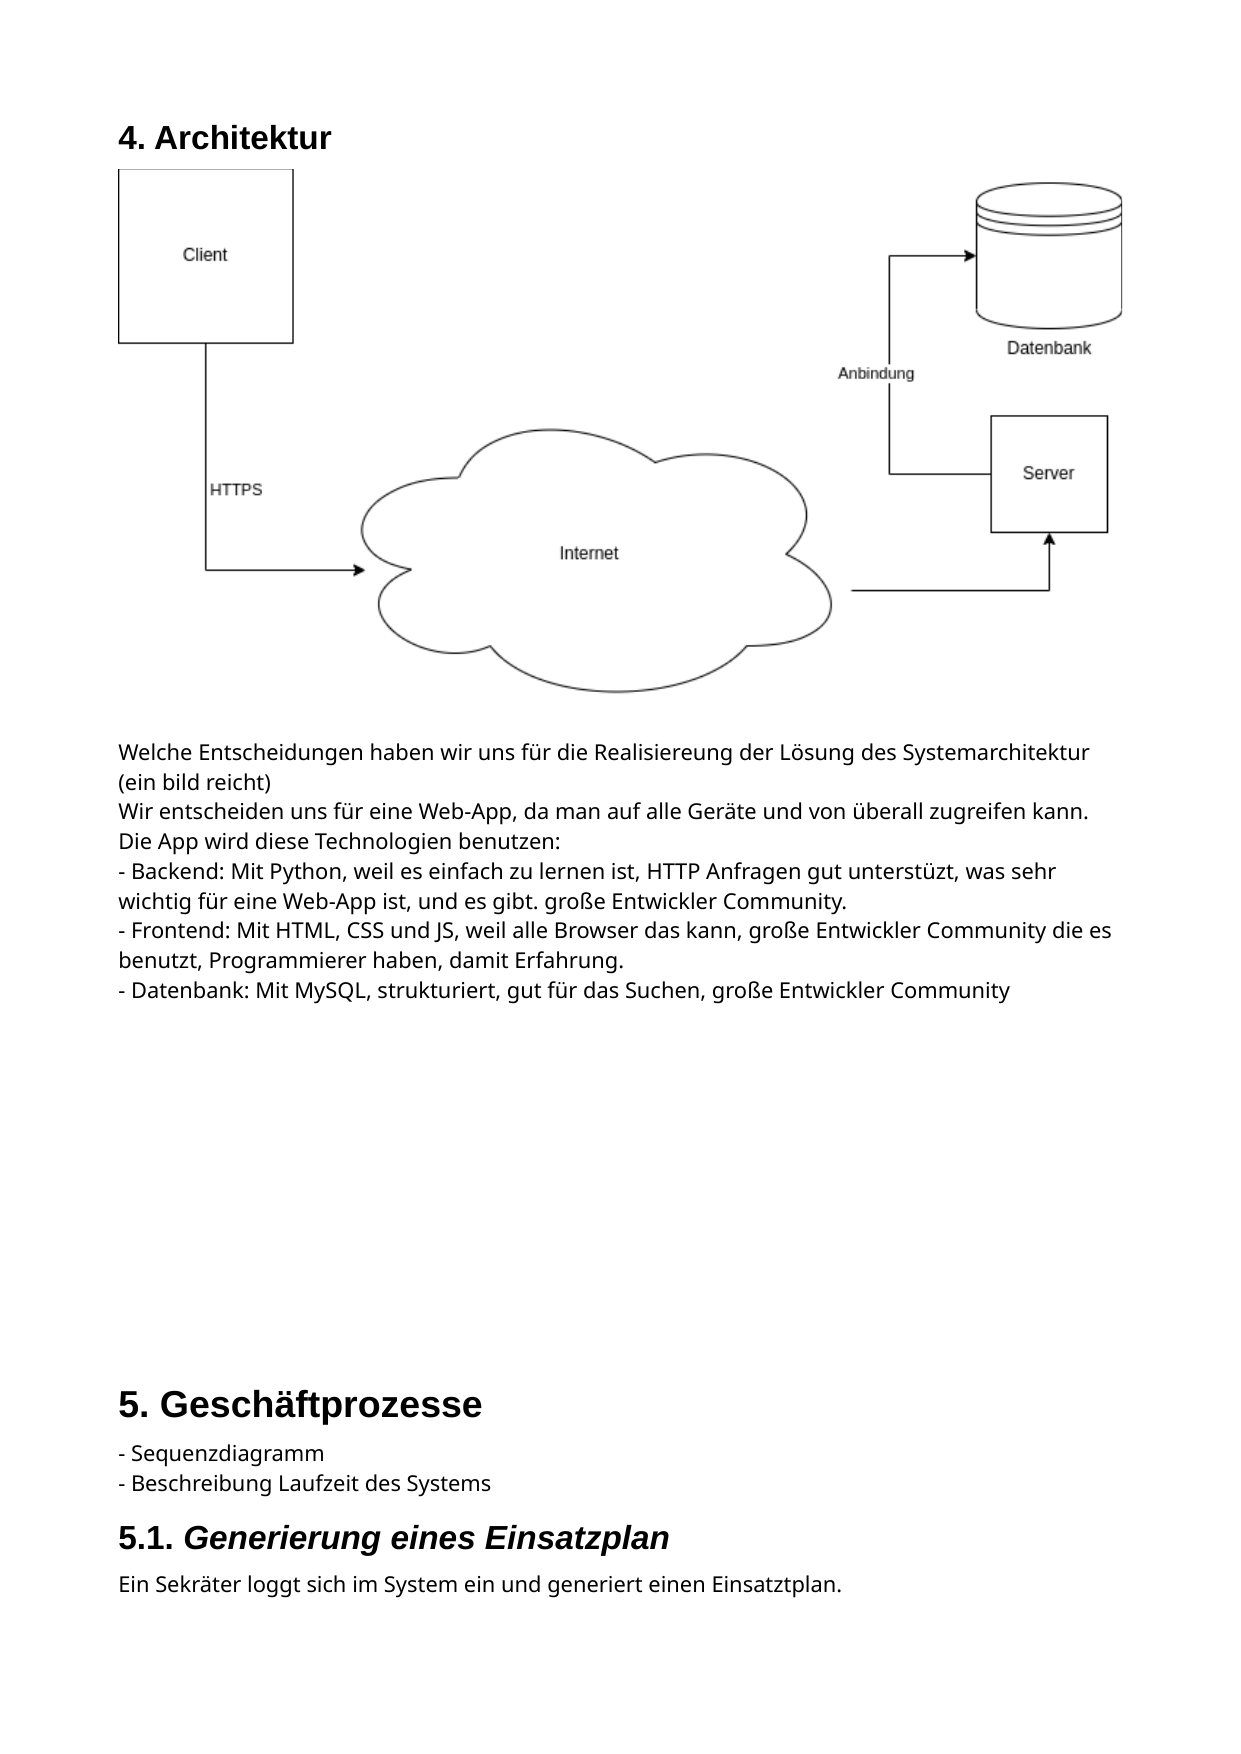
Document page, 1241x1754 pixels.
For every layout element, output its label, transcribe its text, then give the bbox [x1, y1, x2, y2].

text - Sequenzdiagramm [118, 1438, 1122, 1467]
subtitle 4. Architektur [118, 118, 1122, 157]
text - Beschreibung Laufzeit des Systems [118, 1467, 1122, 1497]
text - Backend: Mit Python, weil es einfach zu lernen ist, HTTP Anfragen gut unterstüzt, was sehr wichtig für eine Web-App ist, und es gibt. große Entwickler Community. [118, 856, 1122, 916]
text Die App wird diese Technologien benutzen: [118, 826, 1122, 856]
text Welche Entscheidungen haben wir uns für die Realisiereung der Lösung des Systemarchitektur [118, 737, 1122, 767]
subtitle 5. Geschäftprozesse [118, 1382, 1122, 1425]
picture [118, 169, 1123, 708]
text - Frontend: Mit HTML, CSS und JS, weil alle Browser das kann, große Entwickler Community die es benutzt, Programmierer haben, damit Erfahrung. [118, 916, 1122, 975]
text Wir entscheiden uns für eine Web-App, da man auf alle Geräte und von überall zugreifen kann. [118, 796, 1122, 826]
text (ein bild reicht) [118, 767, 1122, 796]
text - Datenbank: Mit MySQL, strukturiert, gut für das Suchen, große Entwickler Community [118, 975, 1122, 1005]
text Ein Sekräter loggt sich im System ein und generiert einen Einsatztplan. [118, 1569, 1122, 1599]
subtitle 5.1. Generierung eines Einsatzplan [118, 1518, 1122, 1557]
